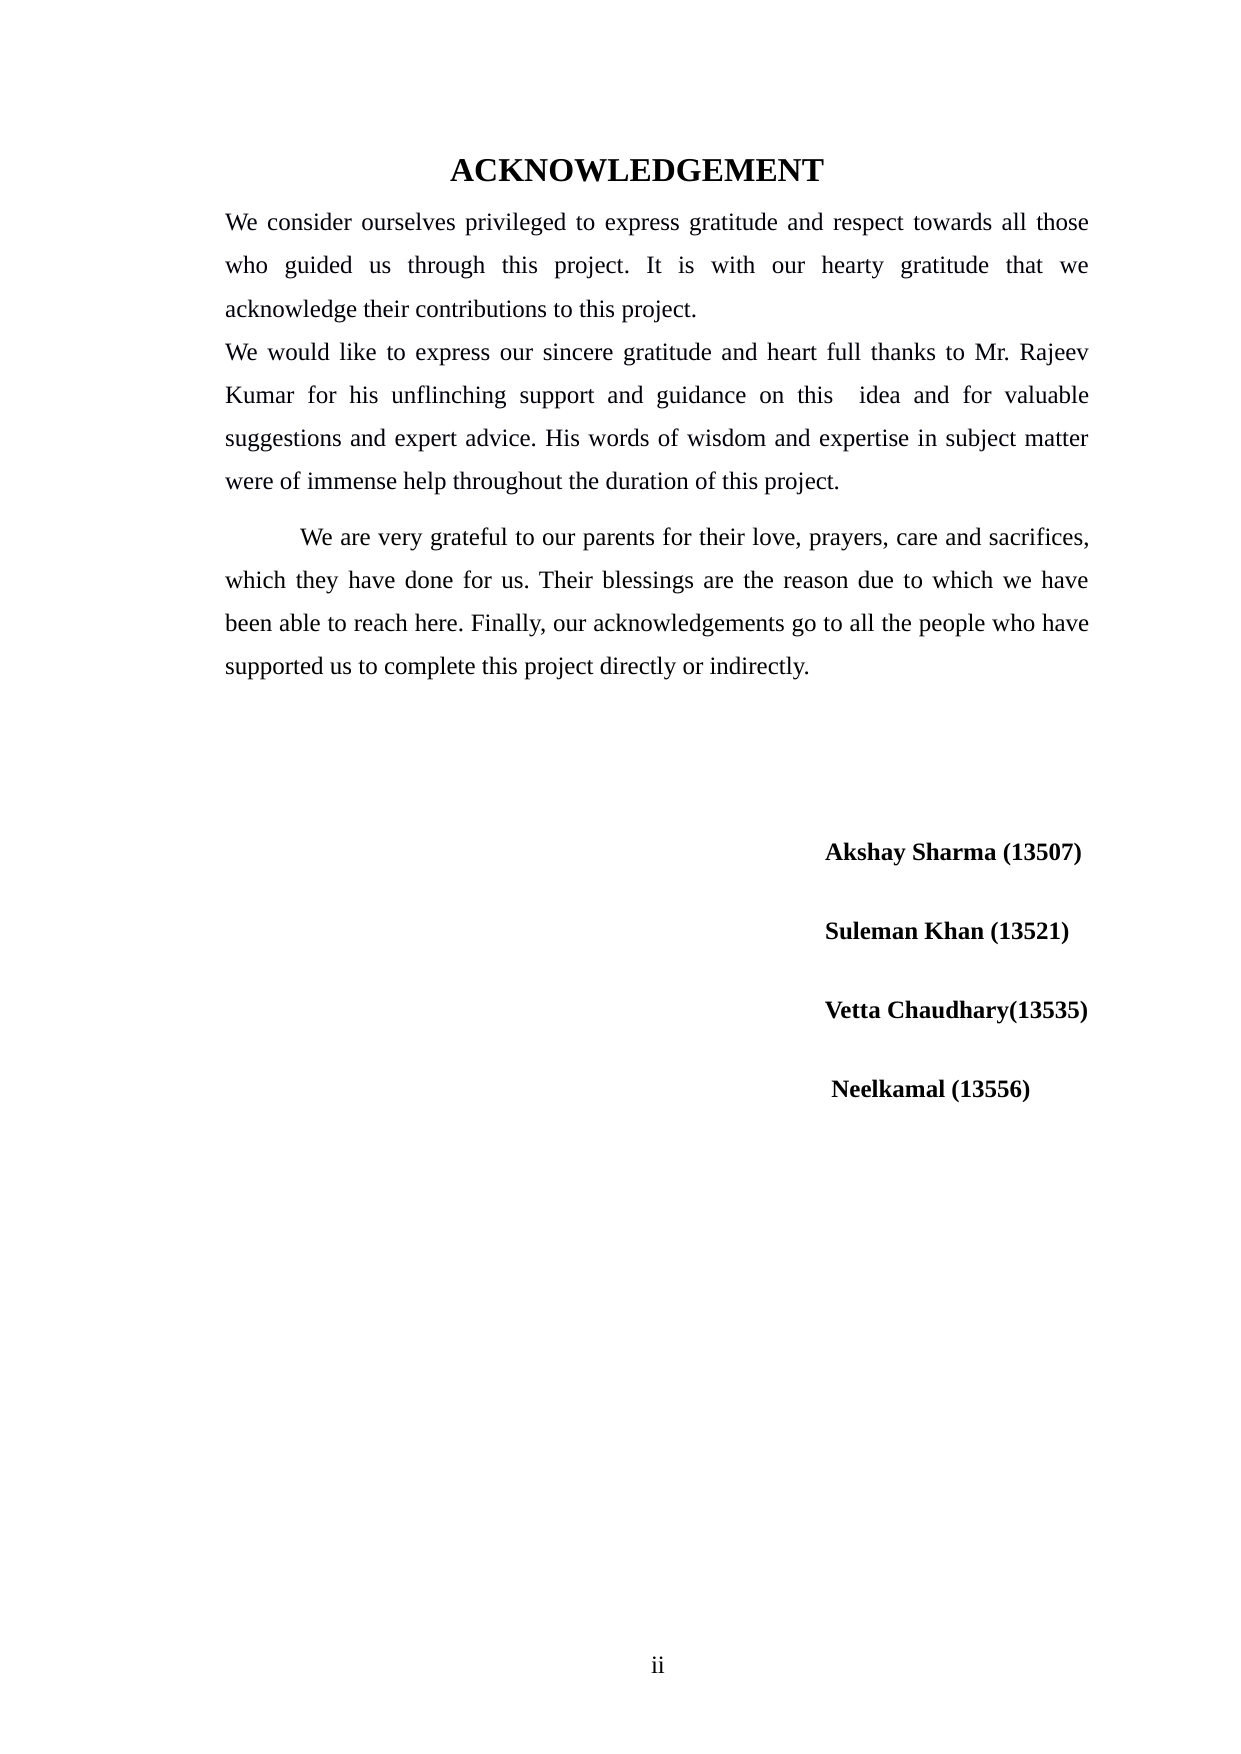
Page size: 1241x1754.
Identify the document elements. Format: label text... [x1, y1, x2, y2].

text Akshay Sharma (13507) [225, 837, 1090, 866]
text Neelkamal (13556) [225, 1074, 1090, 1102]
text We are very grateful to our parents for their love, prayers, care and sacrifices, which they have done for us. Their blessings are the reason due to which we have been able to reach here. Finally, our acknowledgements go to all the people who have supported us to complete this project directly or indirectly. [225, 522, 1090, 680]
text ACKNOWLEDGEMENT [375, 150, 1090, 188]
text Suleman Khan (13521) [225, 916, 1090, 945]
text We consider ourselves privileged to express gratitude and respect towards all those who guided us through this project. It is with our hearty gratitude that we acknowledge their contributions to this project. [225, 207, 1090, 322]
text We would like to express our sincere gratitude and heart full thanks to Mr. Rajeev Kumar for his unflinching support and guidance on this idea and for valuable suggestions and expert advice. His words of wisdom and expertise in subject matter were of immense help throughout the duration of this project. [225, 337, 1090, 495]
text Vetta Chaudhary(13535) [225, 995, 1090, 1024]
